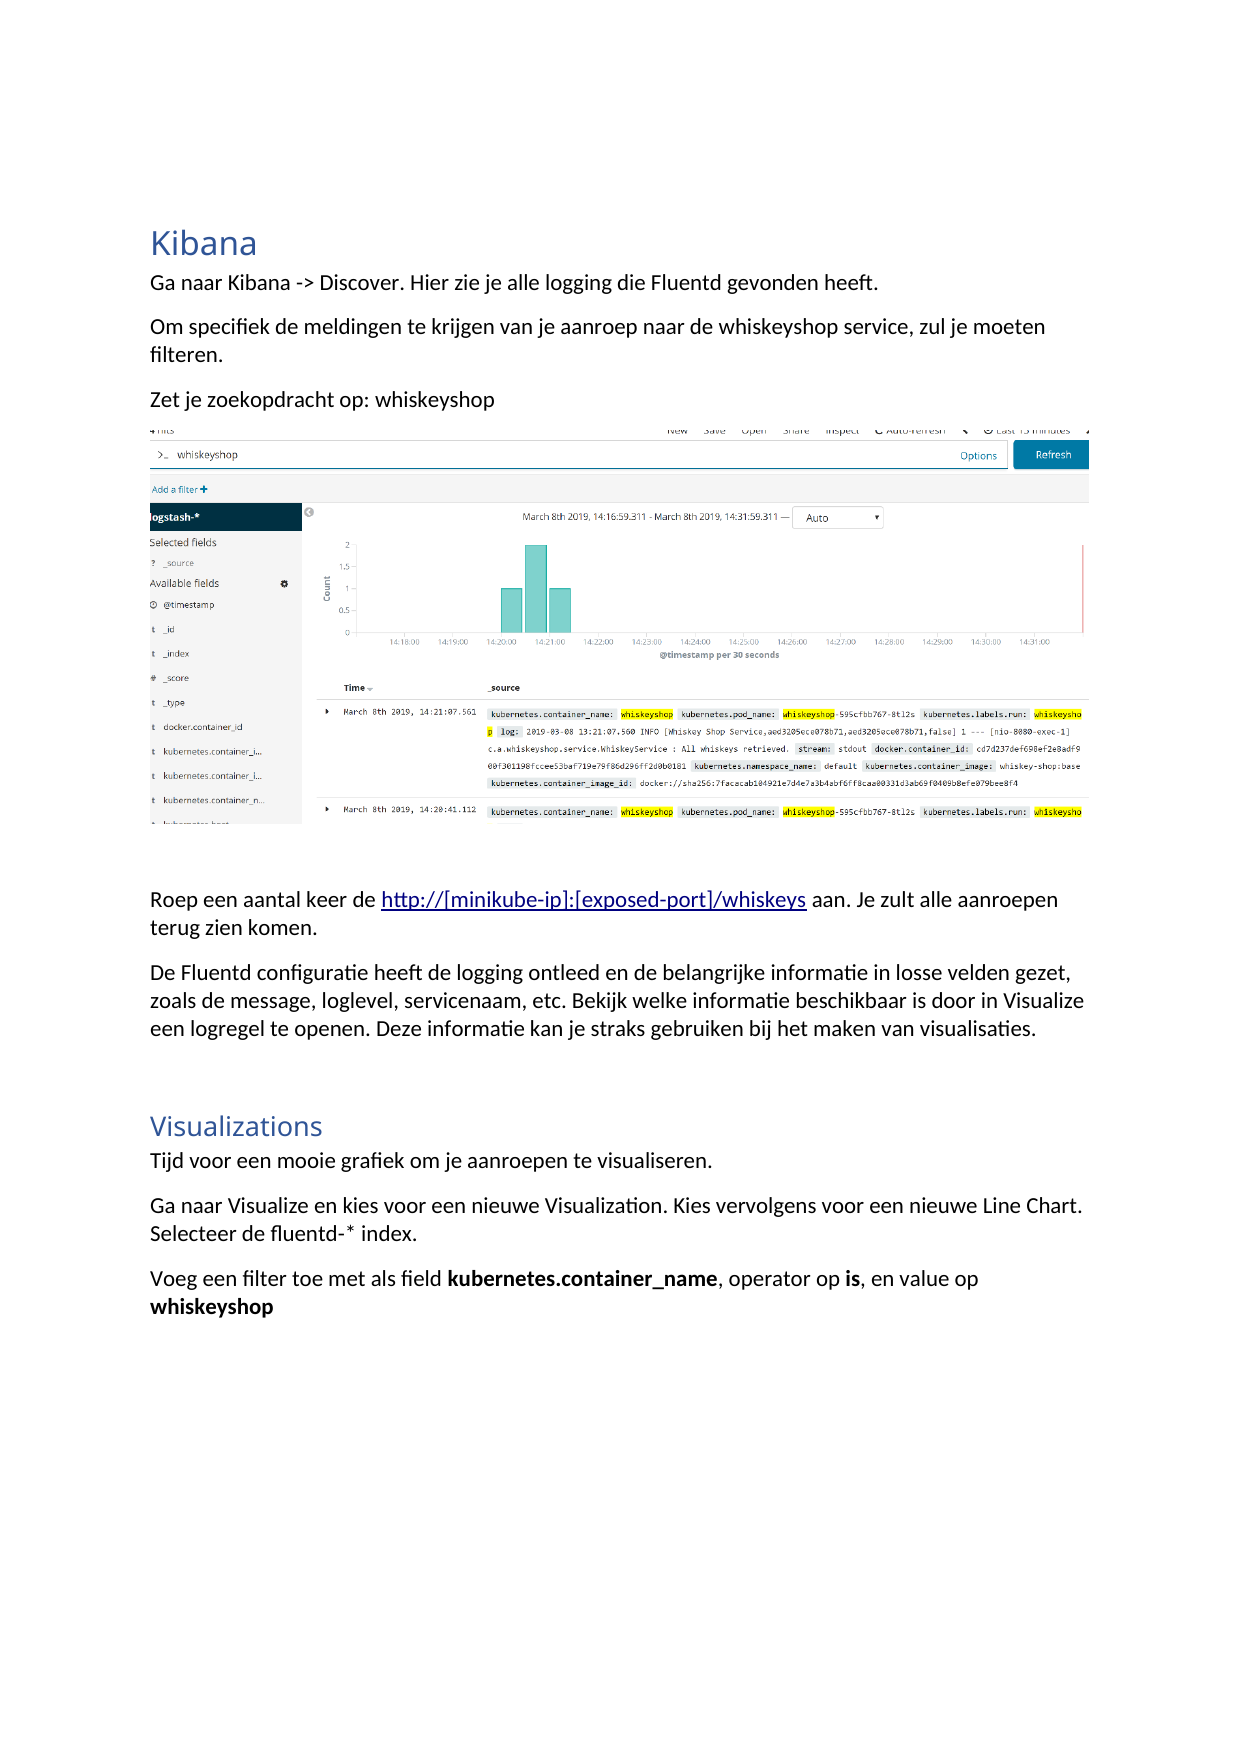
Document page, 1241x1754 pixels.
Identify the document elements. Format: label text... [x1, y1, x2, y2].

subtitle Visualizations [150, 1107, 1090, 1144]
text Roep een aantal keer de http://[minikube-ip]:[exposed-port]/whiskeys aan. Je zult alle aanroepen terug zien komen. [150, 885, 1090, 941]
text Ga naar Visualize en kies voor een nieuwe Visualization. Kies vervolgens voor een nieuwe Line Chart. Selecteer de fluentd-* index. [150, 1191, 1090, 1247]
text Om specifiek de meldingen te krijgen van je aanroep naar de whiskeyshop service, zul je moeten filteren. [150, 312, 1090, 368]
text Zet je zoekopdracht op: whiskeyshop [150, 385, 1090, 413]
text Ga naar Kibana -> Discover. Hier zie je alle logging die Fluentd gevonden heeft. [150, 268, 1090, 296]
subtitle Kibana [150, 220, 1090, 265]
text Tijd voor een mooie grafiek om je aanroepen te visualiseren. [150, 1146, 1090, 1174]
text Voeg een filter toe met als field kubernetes.container_name, operator op is, en value op whiskeyshop [150, 1264, 1090, 1320]
text De Fluentd configuratie heeft de logging ontleed en de belangrijke informatie in losse velden gezet, zoals de message, loglevel, servicenaam, etc. Bekijk welke informatie beschikbaar is door in Visualize een logregel te openen. Deze informatie kan je straks gebruiken bij het maken van visualisaties. [150, 958, 1090, 1042]
